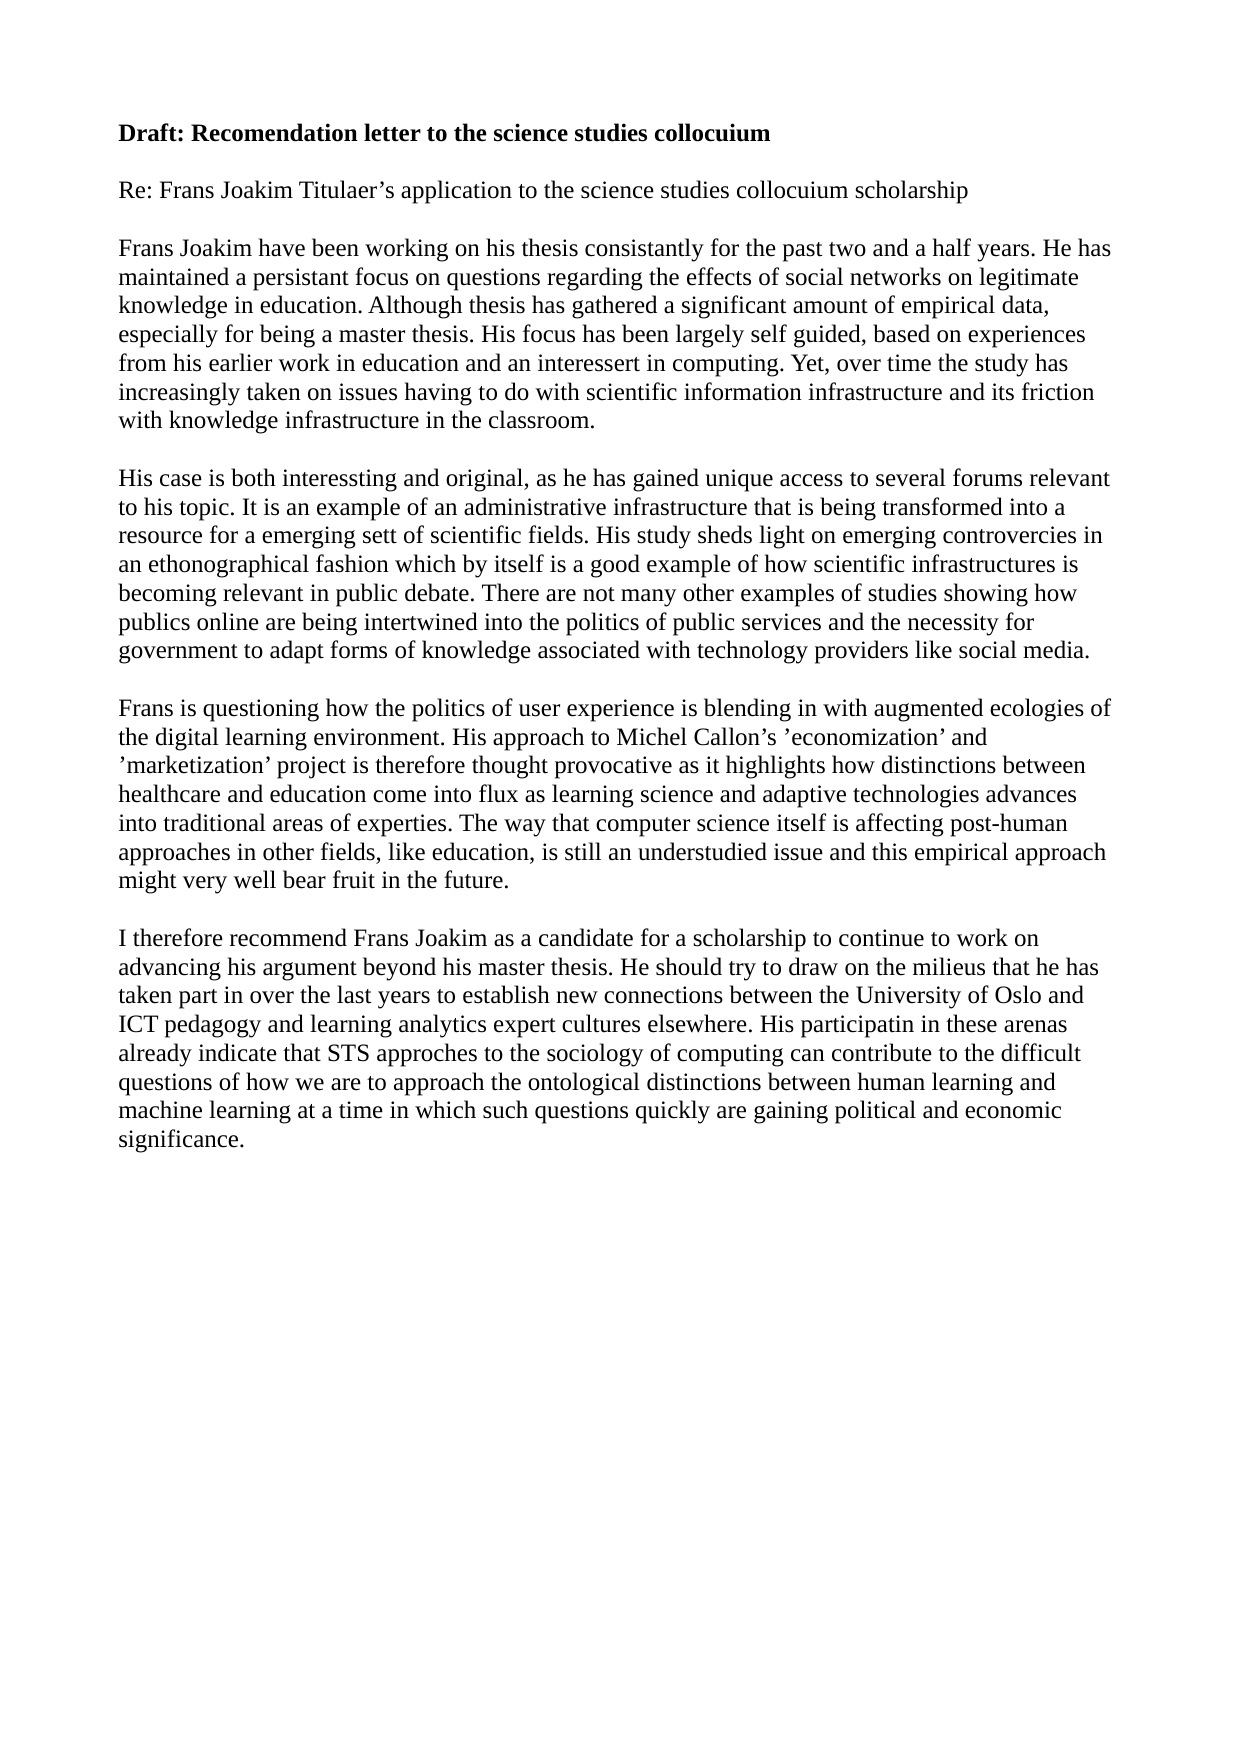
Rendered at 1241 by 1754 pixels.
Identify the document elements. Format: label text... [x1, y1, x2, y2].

text I therefore recommend Frans Joakim as a candidate for a scholarship to continue to work on advancing his argument beyond his master thesis. He should try to draw on the milieus that he has taken part in over the last years to establish new connections between the University of Oslo and ICT pedagogy and learning analytics expert cultures elsewhere. His participatin in these arenas already indicate that STS approches to the sociology of computing can contribute to the difficult questions of how we are to approach the ontological distinctions between human learning and machine learning at a time in which such questions quickly are gaining political and economic significance. [118, 923, 1122, 1153]
text Draft: Recomendation letter to the science studies collocuium [118, 118, 1122, 147]
text His case is both interessting and original, as he has gained unique access to several forums relevant to his topic. It is an example of an administrative infrastructure that is being transformed into a resource for a emerging sett of scientific fields. His study sheds light on emerging controvercies in an ethonographical fashion which by itself is a good example of how scientific infrastructures is becoming relevant in public debate. There are not many other examples of studies showing how publics online are being intertwined into the politics of public services and the necessity for government to adapt forms of knowledge associated with technology providers like social media. [118, 463, 1122, 664]
text Frans is questioning how the politics of user experience is blending in with augmented ecologies of the digital learning environment. His approach to Michel Callon’s ’economization’ and ’marketization’ project is therefore thought provocative as it highlights how distinctions between healthcare and education come into flux as learning science and adaptive technologies advances into traditional areas of experties. The way that computer science itself is affecting post-human approaches in other fields, like education, is still an understudied issue and this empirical approach might very well bear fruit in the future. [118, 693, 1122, 894]
text Re: Frans Joakim Titulaer’s application to the science studies collocuium scholarship [118, 176, 1122, 204]
text Frans Joakim have been working on his thesis consistantly for the past two and a half years. He has maintained a persistant focus on questions regarding the effects of social networks on legitimate knowledge in education. Although thesis has gathered a significant amount of empirical data, especially for being a master thesis. His focus has been largely self guided, based on experiences from his earlier work in education and an interessert in computing. Yet, over time the study has increasingly taken on issues having to do with scientific information infrastructure and its friction with knowledge infrastructure in the classroom. [118, 233, 1122, 434]
